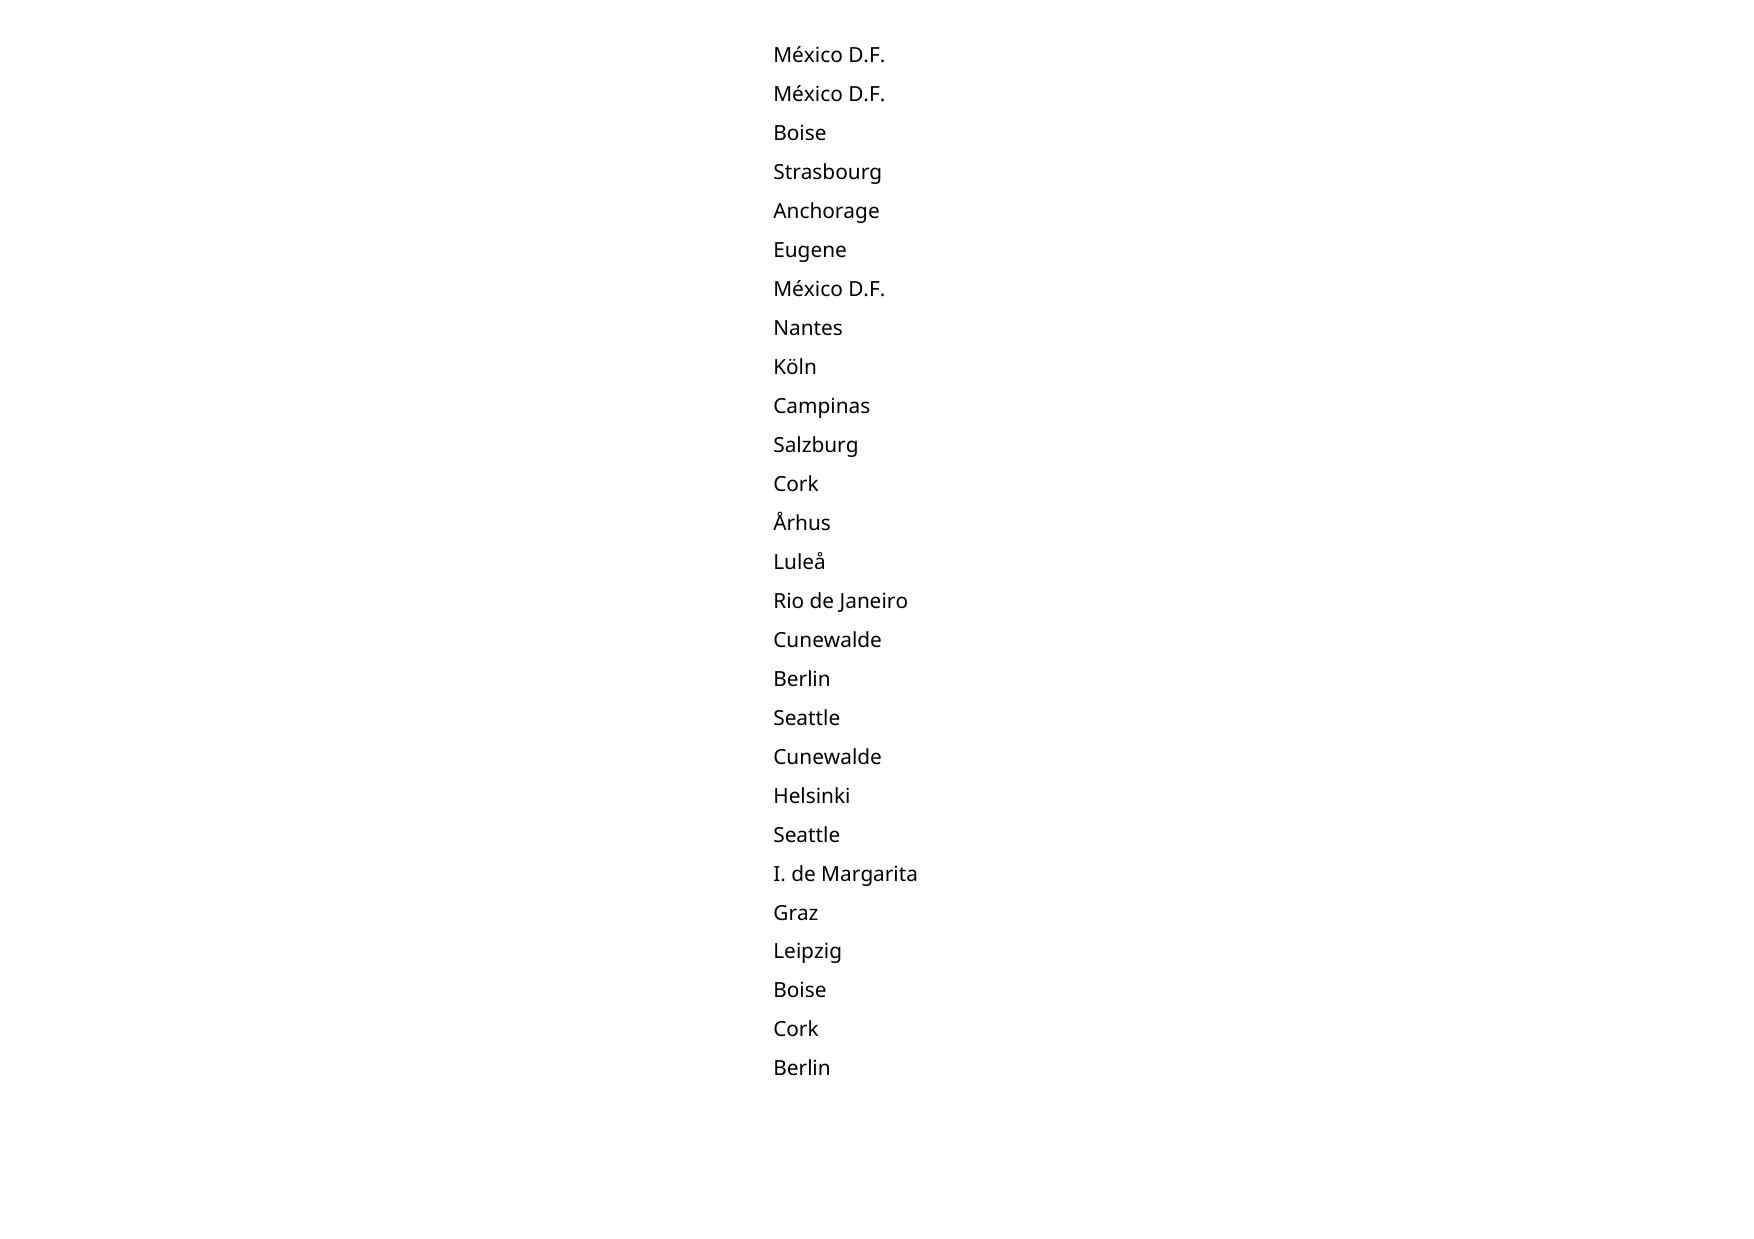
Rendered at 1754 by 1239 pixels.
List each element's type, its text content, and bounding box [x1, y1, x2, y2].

table_cell [0, 967, 1753, 976]
table_cell [0, 928, 1753, 937]
table_cell [0, 265, 1753, 274]
table_cell Köln [773, 352, 980, 382]
table_cell [980, 664, 1753, 694]
table_cell [980, 781, 1753, 811]
table_cell [0, 694, 1753, 703]
table_cell [0, 1006, 1753, 1014]
table_cell [980, 274, 1753, 304]
table_cell [980, 196, 1753, 226]
table_cell [980, 820, 1753, 850]
table_cell [0, 149, 1753, 157]
table_cell [980, 976, 1753, 1006]
table_cell [0, 742, 773, 772]
table_cell [980, 1054, 1753, 1083]
table_cell [0, 547, 773, 577]
table_cell [980, 742, 1753, 772]
table_cell Berlin [773, 664, 980, 694]
table_cell Eugene [773, 235, 980, 265]
table_cell [0, 616, 1753, 625]
table_cell [0, 976, 773, 1006]
table_cell [980, 352, 1753, 382]
table_cell [0, 158, 773, 187]
table_cell [0, 703, 773, 733]
table_cell [0, 1015, 773, 1044]
table_cell [980, 119, 1753, 148]
table_cell Graz [773, 898, 980, 928]
table_cell México D.F. [773, 41, 980, 71]
table_cell [0, 226, 1753, 235]
table_cell Salzburg [773, 430, 980, 460]
table_cell [980, 937, 1753, 967]
table_cell Århus [773, 508, 980, 538]
table_cell Leipzig [773, 937, 980, 967]
table_cell [0, 235, 773, 265]
table_cell Nantes [773, 313, 980, 343]
table_cell [0, 664, 773, 694]
table_cell [0, 625, 773, 655]
table_cell [0, 119, 773, 148]
table_cell [980, 391, 1753, 421]
table_cell [0, 430, 773, 460]
table_cell [0, 80, 773, 109]
table_cell Cunewalde [773, 742, 980, 772]
table_cell [0, 850, 1753, 859]
table_cell [0, 499, 1753, 508]
table_cell Anchorage [773, 196, 980, 226]
table_cell [0, 772, 1753, 781]
table_cell Cunewalde [773, 625, 980, 655]
table_cell [980, 898, 1753, 928]
table_cell Cork [773, 1015, 980, 1044]
table_cell Strasbourg [773, 158, 980, 187]
table_cell [980, 1015, 1753, 1044]
table_cell [980, 313, 1753, 343]
table_cell [0, 586, 773, 616]
table_cell [0, 508, 773, 538]
table_cell [980, 469, 1753, 499]
table_cell [0, 1045, 1753, 1053]
table_cell [0, 71, 1753, 79]
table_cell [980, 508, 1753, 538]
table_cell [980, 859, 1753, 889]
table_cell México D.F. [773, 80, 980, 109]
table_cell [0, 41, 773, 71]
table_cell [0, 421, 1753, 430]
table_cell Cork [773, 469, 980, 499]
table_cell [0, 655, 1753, 664]
table_cell Luleå [773, 547, 980, 577]
table_cell Rio de Janeiro [773, 586, 980, 616]
table_cell [0, 469, 773, 499]
table_cell Boise [773, 119, 980, 148]
table_cell [0, 110, 1753, 118]
table_cell [980, 430, 1753, 460]
table_cell [0, 188, 1753, 196]
table_cell [0, 343, 1753, 352]
table_cell [980, 235, 1753, 265]
table_cell [980, 586, 1753, 616]
table_cell México D.F. [773, 274, 980, 304]
table_cell [0, 820, 773, 850]
table_cell [980, 158, 1753, 187]
table_cell Berlin [773, 1054, 980, 1083]
table_cell [980, 80, 1753, 109]
table_cell [0, 352, 773, 382]
table_cell [0, 859, 773, 889]
table_cell [0, 460, 1753, 469]
table_cell Campinas [773, 391, 980, 421]
table_cell [980, 547, 1753, 577]
table_cell I. de Margarita [773, 859, 980, 889]
table_header [0, 0, 1753, 41]
table_cell [0, 196, 773, 226]
table_cell Seattle [773, 820, 980, 850]
table_cell [0, 811, 1753, 820]
table_cell [0, 382, 1753, 391]
table_cell [980, 625, 1753, 655]
table_cell [0, 313, 773, 343]
table_cell Helsinki [773, 781, 980, 811]
table_cell [0, 304, 1753, 313]
table_cell [0, 391, 773, 421]
table_cell [0, 937, 773, 967]
table_cell [0, 274, 773, 304]
table_cell Seattle [773, 703, 980, 733]
table_cell [980, 41, 1753, 71]
table_cell [0, 1054, 773, 1083]
table_cell [0, 733, 1753, 742]
table_cell [0, 781, 773, 811]
table_cell [0, 889, 1753, 898]
table_cell Boise [773, 976, 980, 1006]
table_cell [0, 577, 1753, 586]
table_cell [0, 538, 1753, 547]
table_cell [0, 898, 773, 928]
table_cell [980, 703, 1753, 733]
